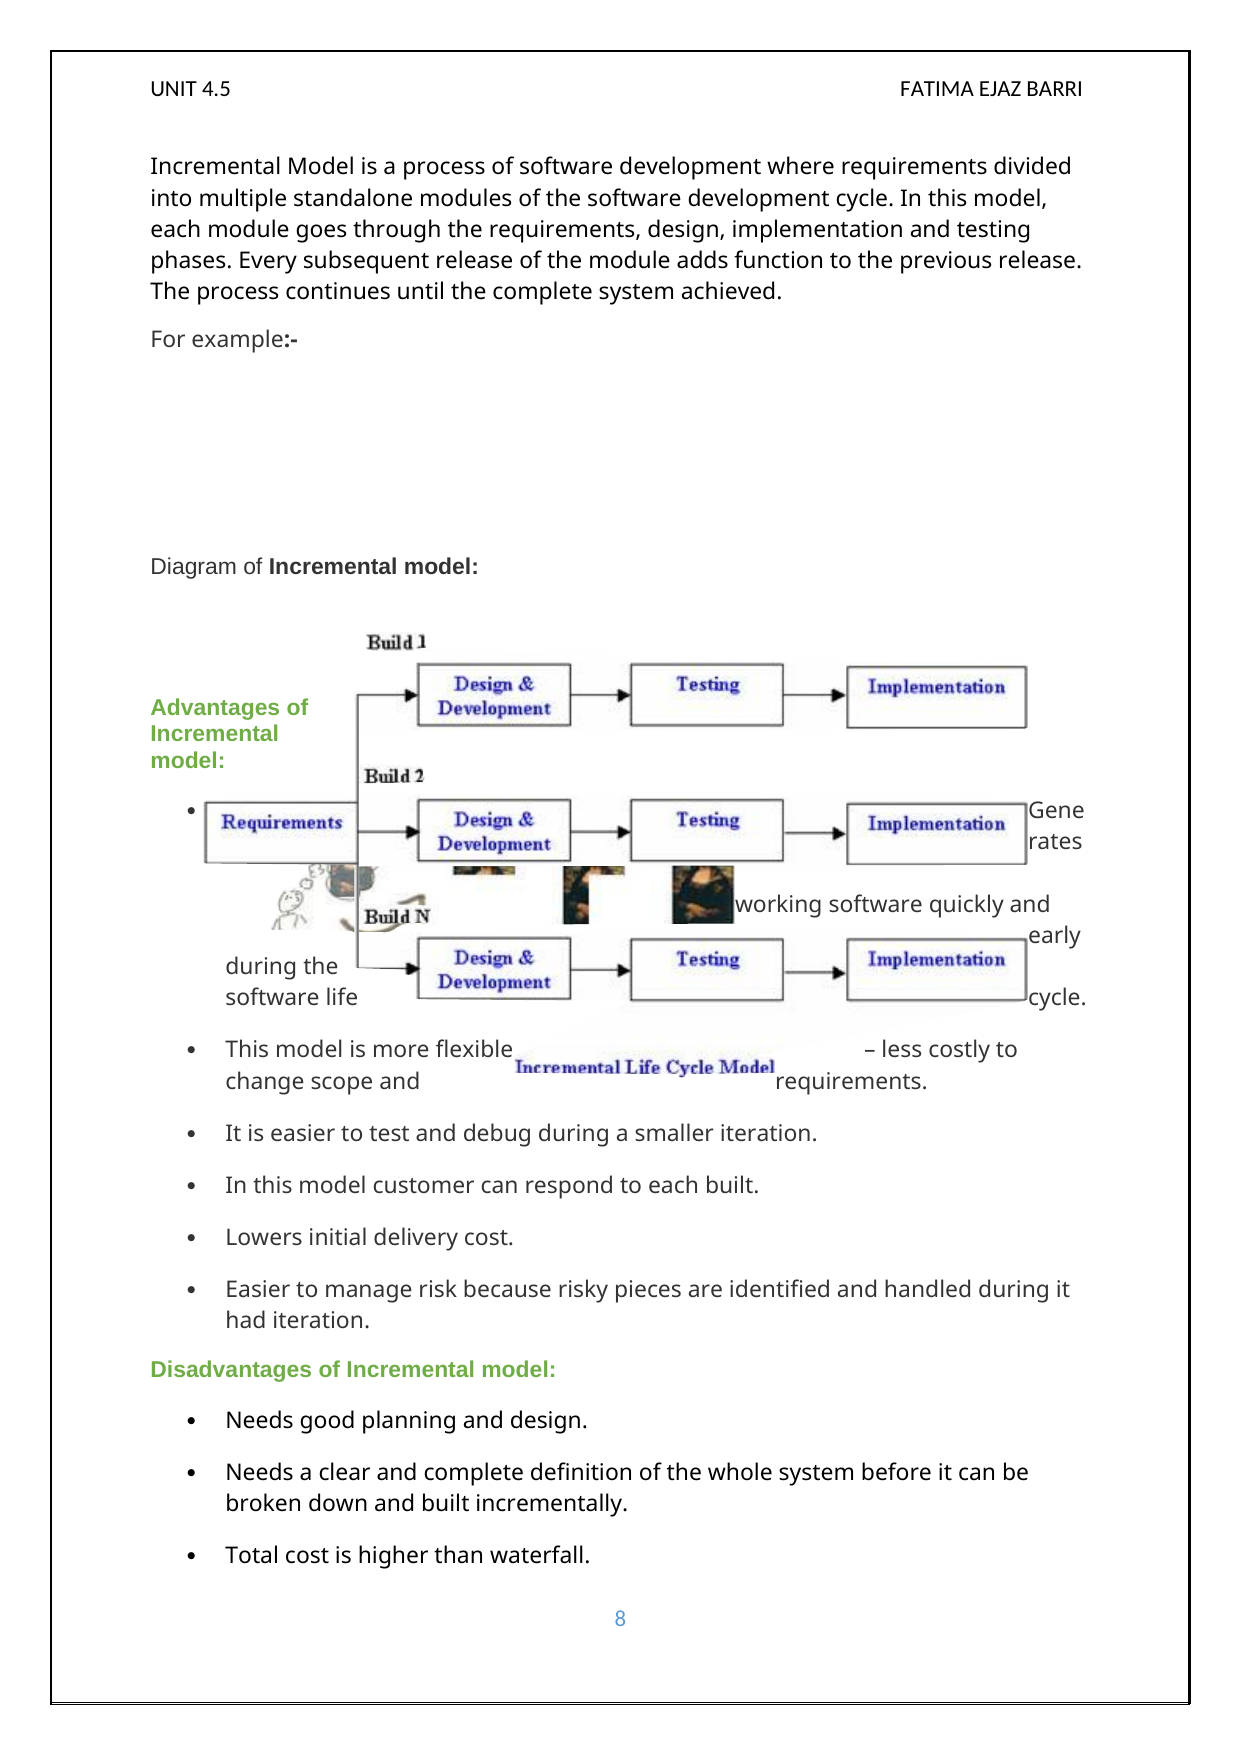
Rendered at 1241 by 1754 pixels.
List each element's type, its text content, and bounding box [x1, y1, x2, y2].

text Advantages of Incremental model: [150, 694, 354, 773]
text For example:- [150, 323, 1090, 354]
list It is easier to test and debug during a smaller iteration. [188, 1117, 1090, 1148]
list Total cost is higher than waterfall. [188, 1539, 1090, 1570]
text Disadvantages of Incremental model: [150, 1356, 1090, 1383]
text Incremental Model is a process of software development where requirements divided into multiple standalone modules of the software development cycle. In this model, each module goes through the requirements, design, implementation and testing phases. Every subsequent release of the module adds function to the previous release. The process continues until the complete system achieved. [150, 150, 1090, 306]
list In this model customer can respond to each built. [188, 1169, 1090, 1200]
list Lowers initial delivery cost. [188, 1221, 1090, 1252]
list Needs good planning and design. [188, 1403, 1090, 1435]
text Diagram of Incremental model: [150, 553, 1090, 579]
list Easier to manage risk because risky pieces are identified and handled during it had iteration. [188, 1273, 1090, 1336]
list Needs a clear and complete definition of the whole system before it can be broken down and built incrementally. [188, 1456, 1090, 1518]
list Generates working software quickly and early during the software life cycle. [392, 794, 1090, 1013]
list This model is more flexible – less costly to change scope and requirements. [188, 1033, 1090, 1096]
list Generates working software quickly and early during the software life cycle. [188, 794, 628, 1013]
text [360, 694, 1090, 773]
